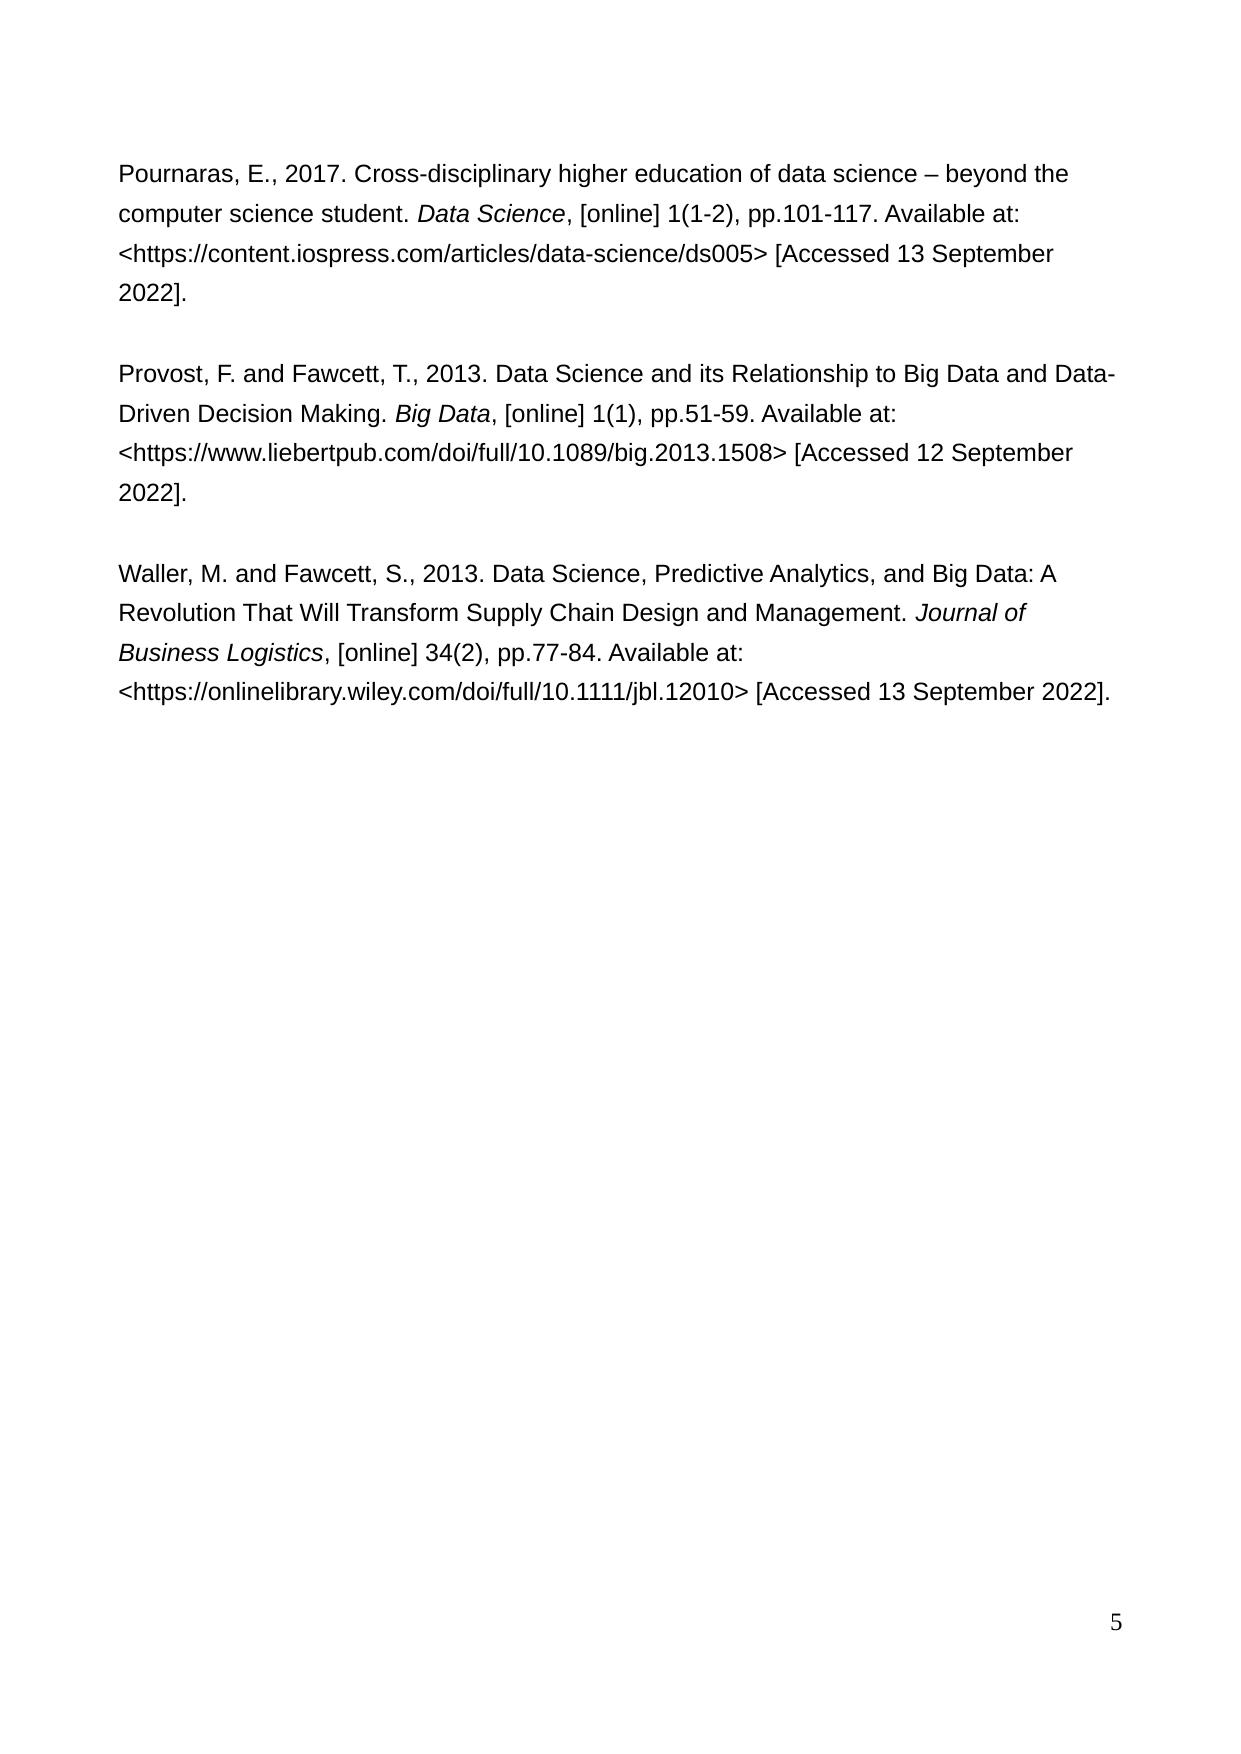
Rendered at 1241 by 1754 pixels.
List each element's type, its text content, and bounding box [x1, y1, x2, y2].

text Provost, F. and Fawcett, T., 2013. Data Science and its Relationship to Big Data and Data-Driven Decision Making. Big Data, [online] 1(1), pp.51-59. Available at: <https://www.liebertpub.com/doi/full/10.1089/big.2013.1508> [Accessed 12 September 2022]. [118, 359, 1122, 506]
text Pournaras, E., 2017. Cross-disciplinary higher education of data science – beyond the computer science student. Data Science, [online] 1(1-2), pp.101-117. Available at: <https://content.iospress.com/articles/data-science/ds005> [Accessed 13 September 2022]. [118, 159, 1122, 307]
text Waller, M. and Fawcett, S., 2013. Data Science, Predictive Analytics, and Big Data: A Revolution That Will Transform Supply Chain Design and Management. Journal of Business Logistics, [online] 34(2), pp.77-84. Available at: <https://onlinelibrary.wiley.com/doi/full/10.1111/jbl.12010> [Accessed 13 September 2022]. [118, 558, 1122, 706]
